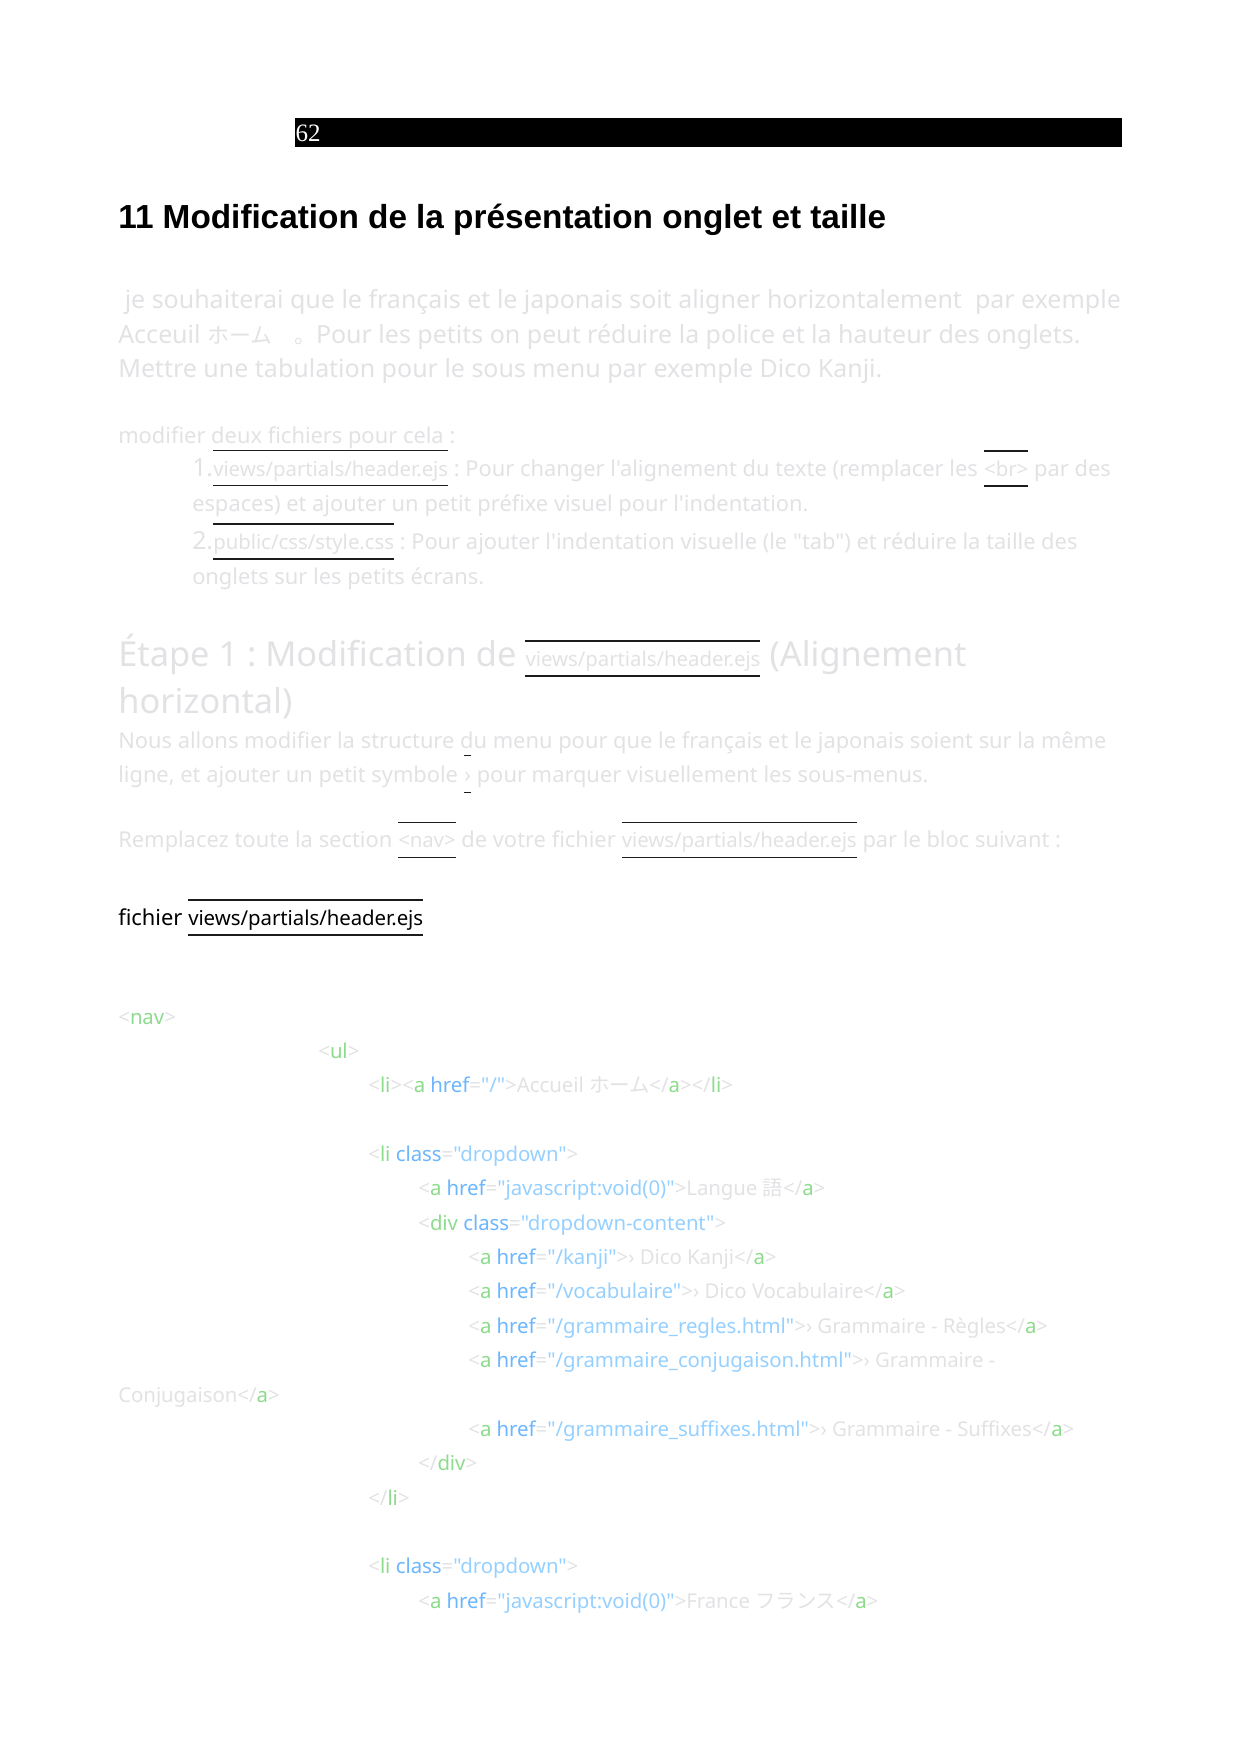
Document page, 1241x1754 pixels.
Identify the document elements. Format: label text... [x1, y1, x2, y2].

text modifier deux fichiers pour cela : [118, 418, 1122, 450]
text Nous allons modifier la structure du menu pour que le français et le japonais soient sur la même ligne, et ajouter un petit symbole › pour marquer visuellement les sous-menus. [118, 723, 1122, 793]
subtitle 11 Modification de la présentation onglet et taille [118, 197, 1122, 236]
text <a href="/grammaire_conjugaison.html">› Grammaire - Conjugaison</a> [118, 1339, 1122, 1408]
text <a href="/grammaire_regles.html">› Grammaire - Règles</a> [118, 1305, 1122, 1339]
text Remplacez toute la section <nav> de votre fichier views/partials/header.ejs par le bloc suivant : [118, 822, 1122, 858]
subtitle Étape 1 : Modification de views/partials/header.ejs (Alignement horizontal) [118, 629, 1122, 723]
text <li class="dropdown"> [118, 1546, 1122, 1580]
text <a href="/grammaire_suffixes.html">› Grammaire - Suffixes</a> [118, 1408, 1122, 1443]
list views/partials/header.ejs : Pour changer l'alignement du texte (remplacer les <br> par des espaces) et ajouter un petit préfixe visuel pour l'indentation. [118, 450, 1122, 518]
text <li class="dropdown"> [118, 1133, 1122, 1168]
list public/css/style.css : Pour ajouter l'indentation visuelle (le "tab") et réduire la taille des onglets sur les petits écrans. [118, 523, 1122, 591]
subtitle fichier views/partials/header.ejs [118, 899, 1122, 936]
text <a href="/vocabulaire">› Dico Vocabulaire</a> [118, 1271, 1122, 1305]
text <a href="javascript:void(0)">Langue 語</a> [118, 1168, 1122, 1202]
text </li> [118, 1477, 1122, 1511]
text <a href="javascript:void(0)">France フランス</a> [118, 1580, 1122, 1614]
text <ul> [118, 1030, 1122, 1064]
text <a href="/kanji">› Dico Kanji</a> [118, 1236, 1122, 1271]
text <div class="dropdown-content"> [118, 1202, 1122, 1236]
text </div> [118, 1443, 1122, 1477]
text <nav> [118, 996, 1122, 1030]
text je souhaiterai que le français et le japonais soit aligner horizontalement par exemple Acceuil ホーム 。Pour les petits on peut réduire la police et la hauteur des onglets. Mettre une tabulation pour le sous menu par exemple Dico Kanji. [118, 282, 1122, 384]
text <li><a href="/">Accueil ホーム</a></li> [118, 1064, 1122, 1099]
